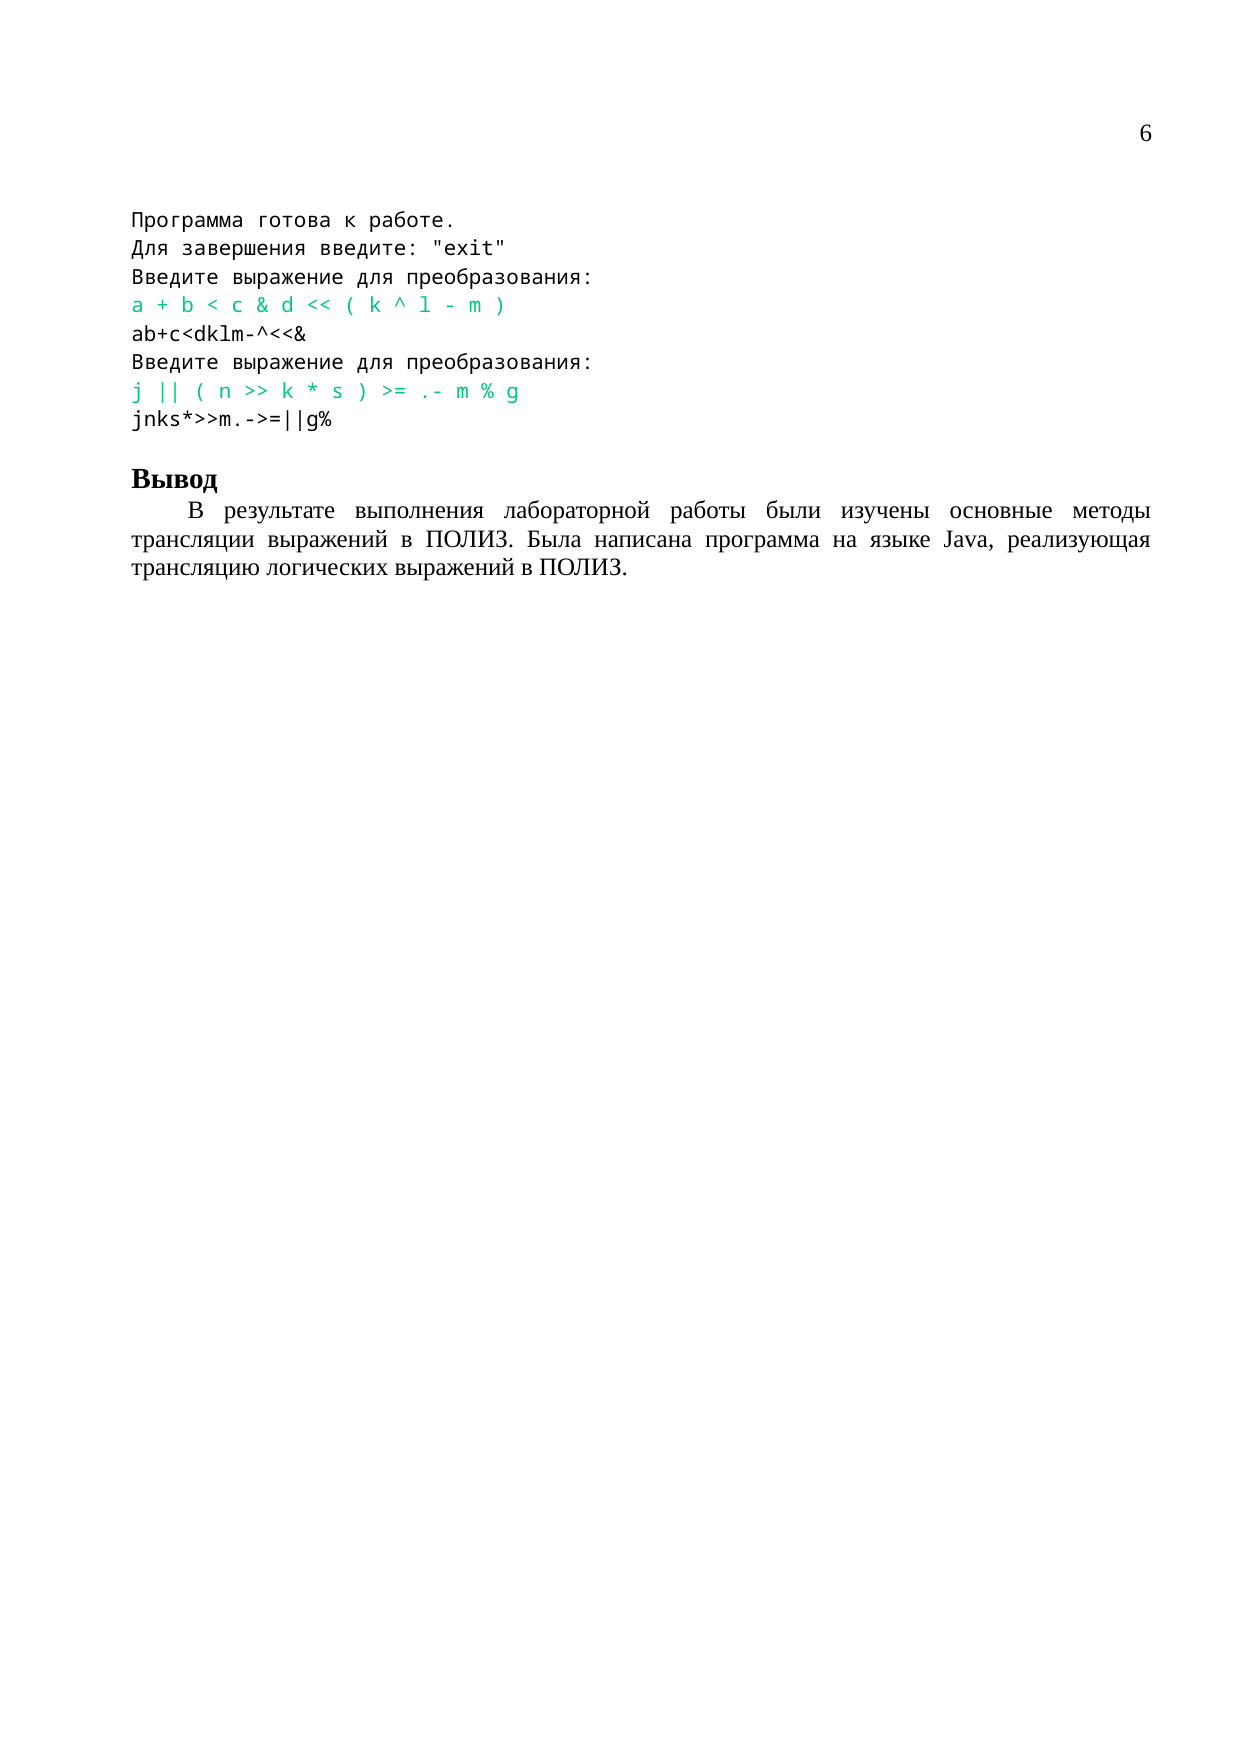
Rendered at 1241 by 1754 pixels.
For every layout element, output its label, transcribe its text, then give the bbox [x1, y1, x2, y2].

subtitle Вывод [131, 461, 1152, 495]
text Для завершения введите: "exit" [131, 233, 1152, 262]
text В результате выполнения лабораторной работы были изучены основные методы трансляции выражений в ПОЛИЗ. Была написана программа на языке Java, реализующая трансляцию логических выражений в ПОЛИЗ. [131, 495, 1152, 581]
text j || ( n >> k * s ) >= .- m % g [131, 376, 1152, 404]
text Введите выражение для преобразования: [131, 262, 1152, 290]
text Введите выражение для преобразования: [131, 347, 1152, 376]
text jnks*>>m.->=||g% [131, 404, 1152, 433]
text Программа готова к работе. [131, 205, 1152, 233]
text ab+c<dklm-^<<& [131, 319, 1152, 347]
text a + b < c & d << ( k ^ l - m ) [131, 290, 1152, 319]
